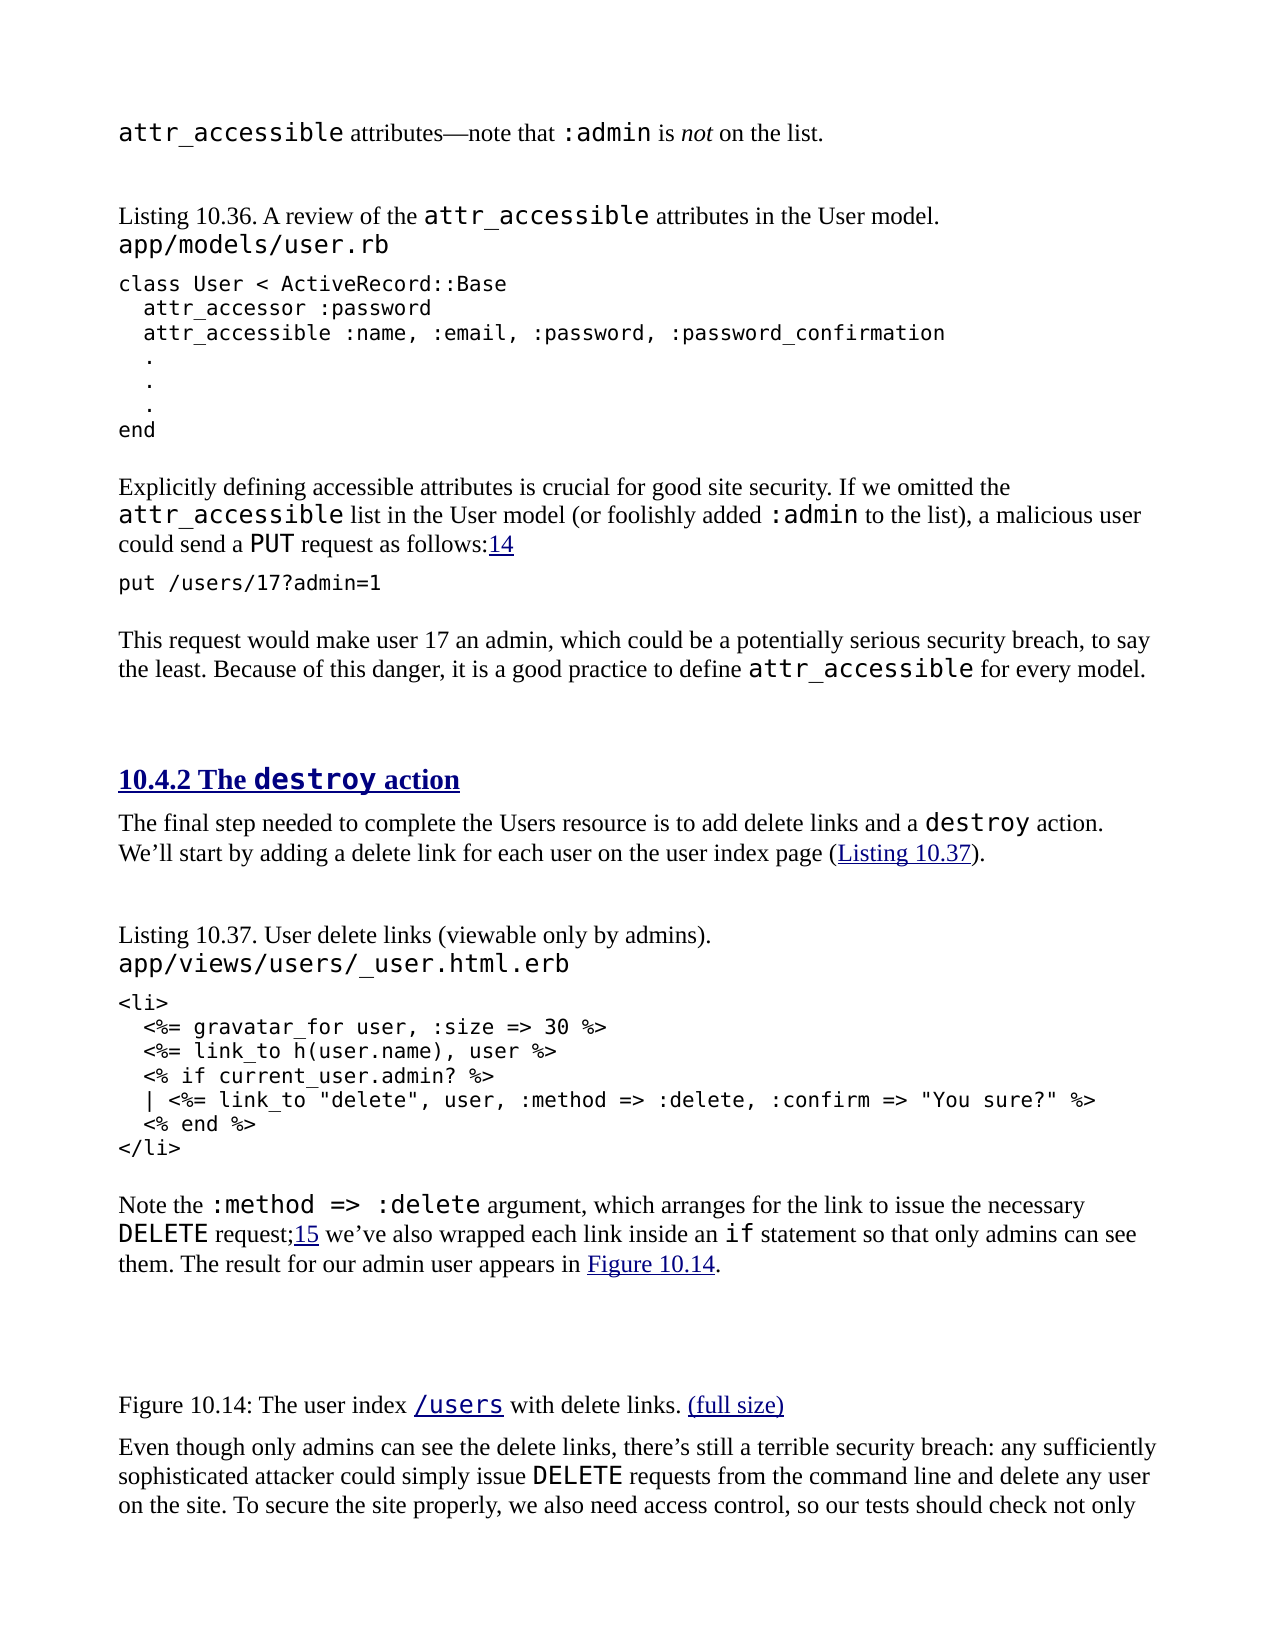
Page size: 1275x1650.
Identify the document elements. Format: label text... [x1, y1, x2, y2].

text end [118, 418, 1157, 442]
text . [118, 393, 1157, 418]
text Explicitly defining accessible attributes is crucial for good site security. If we omitted the attr_accessible list in the User model (or foolishly added :admin to the list), a malicious user could send a PUT request as follows:14 [118, 472, 1157, 559]
text Listing 10.36. A review of the attr_accessible attributes in the User model. app/models/user.rb [118, 201, 1157, 260]
text Even though only admins can see the delete links, there’s still a terrible security breach: any sufficiently sophisticated attacker could simply issue DELETE requests from the command line and delete any user on the site. To secure the site properly, we also need access control, so our tests should check not only [118, 1432, 1157, 1519]
text <% if current_user.admin? %> [118, 1064, 1157, 1088]
text Listing 10.37. User delete links (viewable only by admins). app/views/users/_user.html.erb [118, 920, 1157, 978]
text Figure 10.14: The user index /users with delete links. (full size) [118, 1390, 1157, 1419]
text attr_accessible :name, :email, :password, :password_confirmation [118, 321, 1157, 345]
text Note the :method => :delete argument, which arranges for the link to issue the necessary DELETE request;15 we’ve also wrapped each link inside an if statement so that only admins can see them. The result for our admin user appears in Figure 10.14. [118, 1190, 1157, 1277]
text attr_accessible attributes—note that :admin is not on the list. [118, 118, 1157, 147]
text <%= gravatar_for user, :size => 30 %> [118, 1015, 1157, 1039]
text </li> [118, 1136, 1157, 1161]
text This request would make user 17 an admin, which could be a potentially serious security breach, to say the least. Because of this danger, it is a good practice to define attr_accessible for every model. [118, 625, 1157, 683]
text . [118, 345, 1157, 369]
text . [118, 369, 1157, 393]
text <%= link_to h(user.name), user %> [118, 1039, 1157, 1064]
text | <%= link_to "delete", user, :method => :delete, :confirm => "You sure?" %> [118, 1088, 1157, 1112]
subtitle 10.4.2 The destroy action [118, 762, 1157, 796]
text The final step needed to complete the Users resource is to add delete links and a destroy action. We’ll start by adding a delete link for each user on the user index page (Listing 10.37). [118, 808, 1157, 867]
text put /users/17?admin=1 [118, 571, 1157, 596]
text <% end %> [118, 1112, 1157, 1136]
text class User < ActiveRecord::Base [118, 272, 1157, 296]
text attr_accessor :password [118, 296, 1157, 321]
text <li> [118, 991, 1157, 1015]
